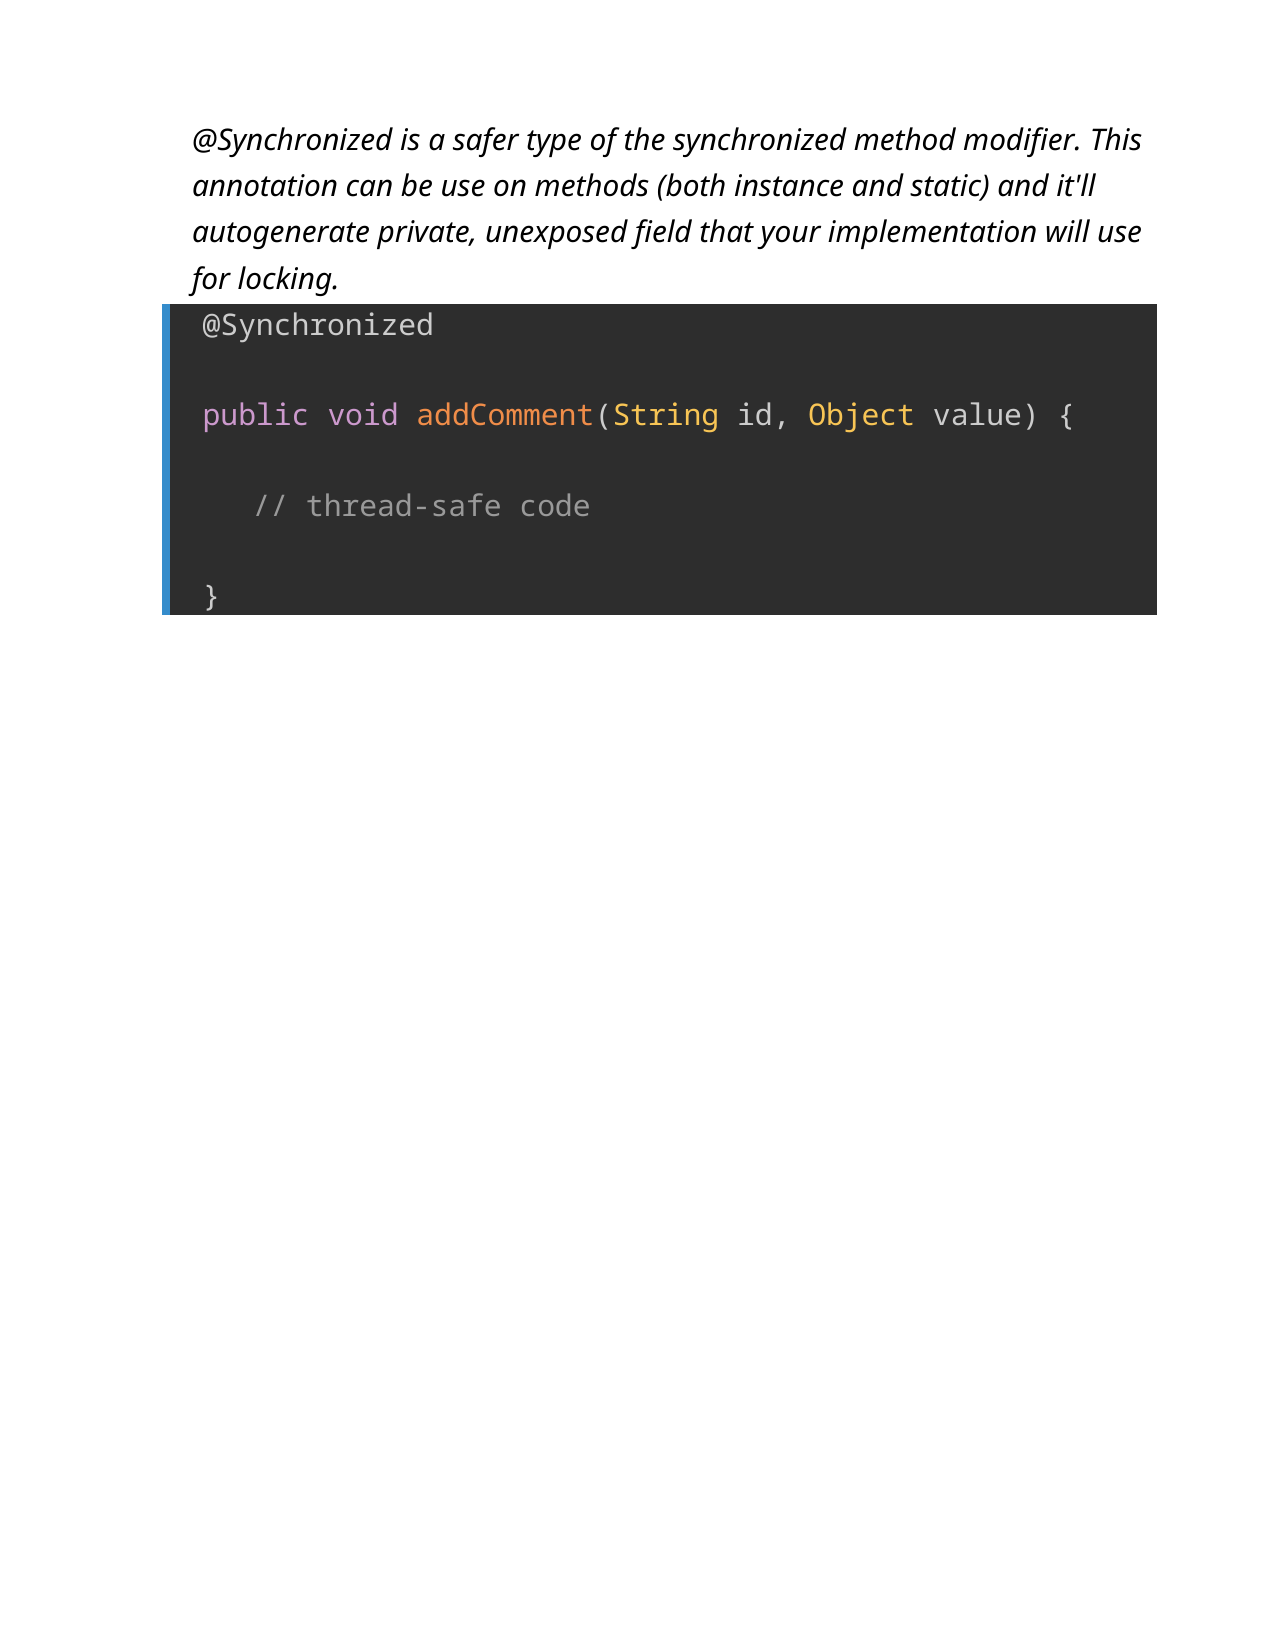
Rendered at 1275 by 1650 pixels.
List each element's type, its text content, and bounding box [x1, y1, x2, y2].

list @Synchronized [170, 304, 1157, 344]
list @Synchronized is a safer type of the synchronized method modifier. This annotation can be use on methods (both instance and static) and it'll autogenerate private, unexposed field that your implementation will use for locking. [162, 118, 1157, 298]
list // thread-safe code [170, 484, 1157, 524]
list } [170, 574, 1157, 615]
list public void addComment(String id, Object value) { [170, 394, 1157, 434]
